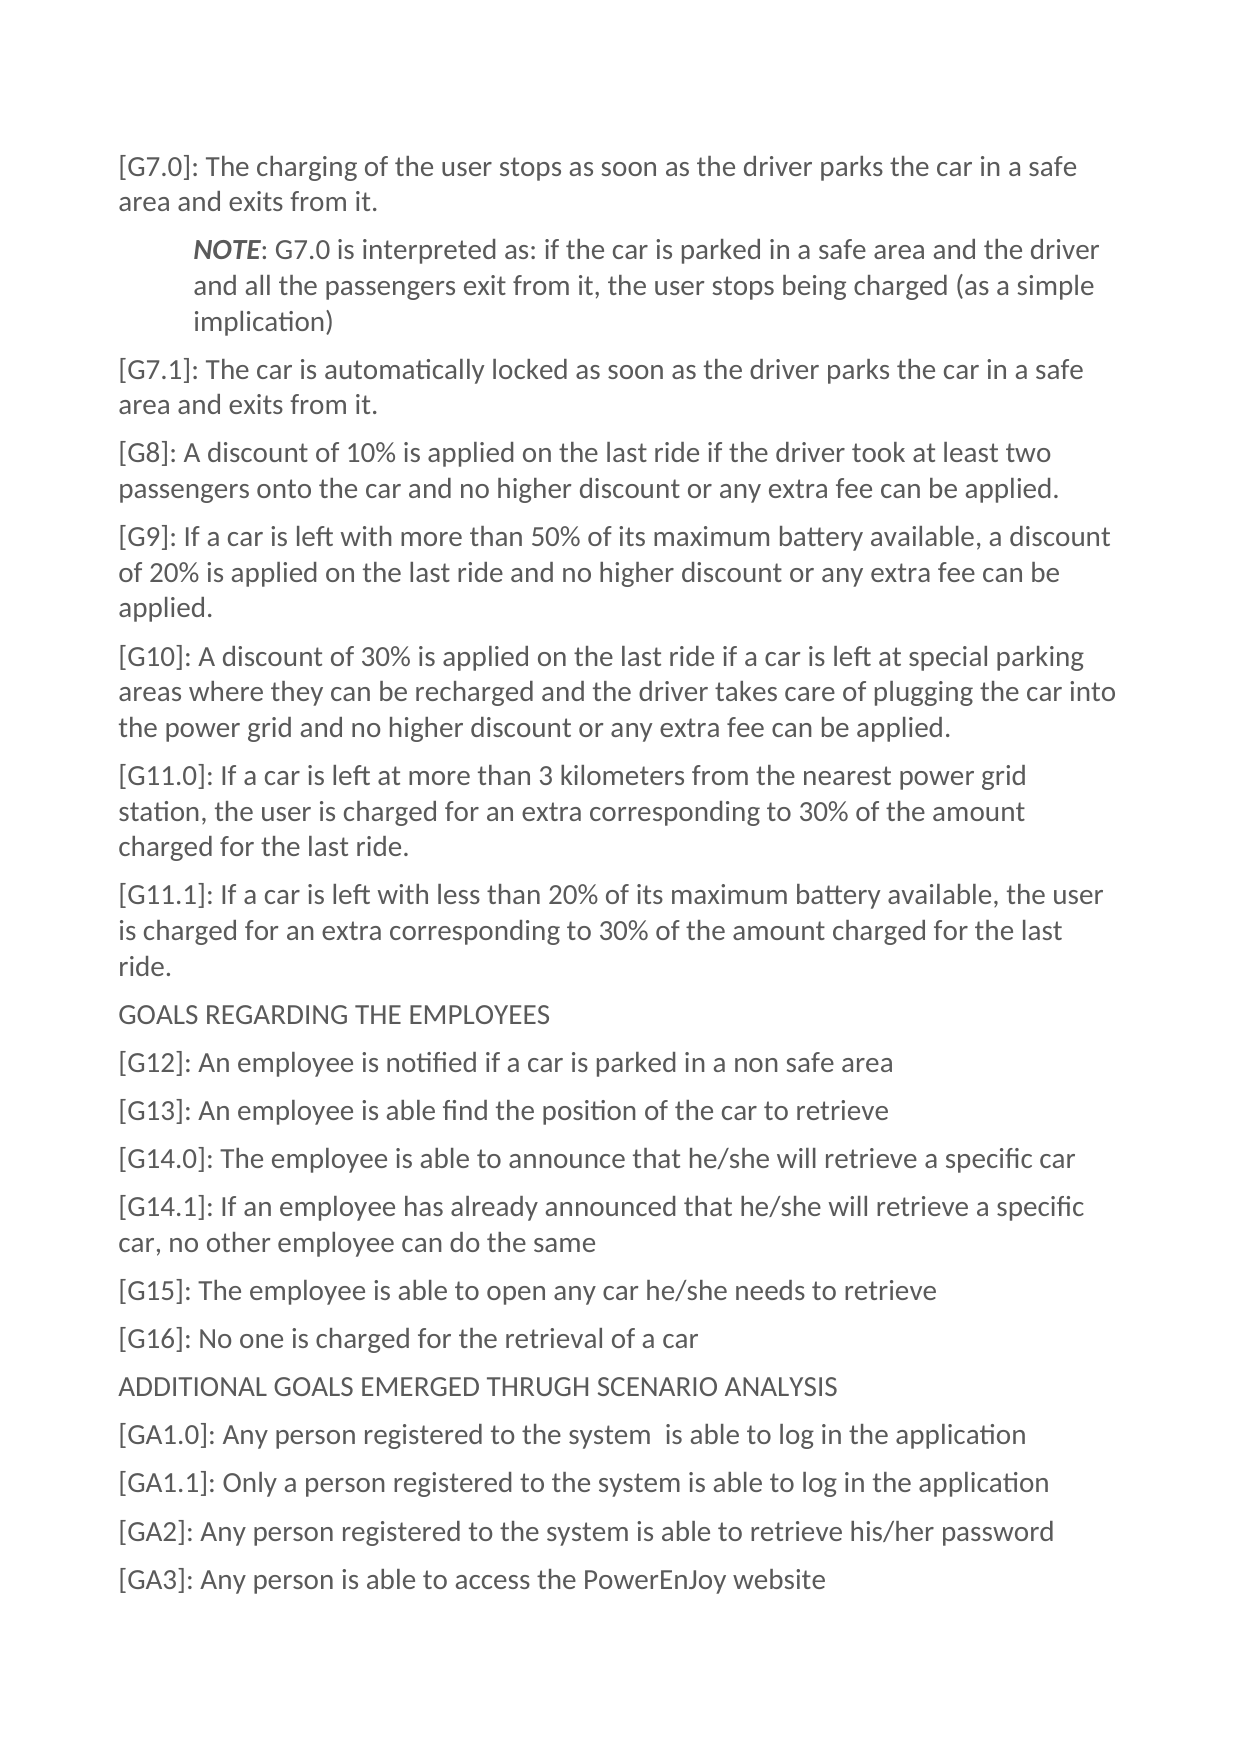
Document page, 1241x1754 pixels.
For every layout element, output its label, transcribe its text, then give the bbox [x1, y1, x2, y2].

text [G8]: A discount of 10% is applied on the last ride if the driver took at least two passengers onto the car and no higher discount or any extra fee can be applied. [118, 434, 1122, 506]
text GOALS REGARDING THE EMPLOYEES [118, 996, 1122, 1031]
text [G7.1]: The car is automatically locked as soon as the driver parks the car in a safe area and exits from it. [118, 351, 1122, 422]
text [G11.0]: If a car is left at more than 3 kilometers from the nearest power grid station, the user is charged for an extra corresponding to 30% of the amount charged for the last ride. [118, 757, 1122, 864]
subtitle [GA1.1]: Only a person registered to the system is able to log in the application [118, 1464, 1122, 1500]
subtitle [G16]: No one is charged for the retrieval of a car [118, 1320, 1122, 1356]
subtitle [GA2]: Any person registered to the system is able to retrieve his/her password [118, 1513, 1122, 1548]
text [G9]: If a car is left with more than 50% of its maximum battery available, a discount of 20% is applied on the last ride and no higher discount or any extra fee can be applied. [118, 518, 1122, 625]
subtitle ADDITIONAL GOALS EMERGED THRUGH SCENARIO ANALYSIS [118, 1368, 1122, 1404]
text NOTE: G7.0 is interpreted as: if the car is parked in a safe area and the driver and all the passengers exit from it, the user stops being charged (as a simple implication) [193, 231, 1122, 338]
text [G11.1]: If a car is left with less than 20% of its maximum battery available, the user is charged for an extra corresponding to 30% of the amount charged for the last ride. [118, 876, 1122, 983]
text [G10]: A discount of 30% is applied on the last ride if a car is left at special parking areas where they can be recharged and the driver takes care of plugging the car into the power grid and no higher discount or any extra fee can be applied. [118, 638, 1122, 744]
text [G12]: An employee is notified if a car is parked in a non safe area [118, 1044, 1122, 1079]
subtitle [GA3]: Any person is able to access the PowerEnJoy website [118, 1561, 1122, 1596]
subtitle [G14.1]: If an employee has already announced that he/she will retrieve a specific car, no other employee can do the same [118, 1188, 1122, 1259]
subtitle [G14.0]: The employee is able to announce that he/she will retrieve a specific car [118, 1140, 1122, 1176]
text [G7.0]: The charging of the user stops as soon as the driver parks the car in a safe area and exits from it. [118, 148, 1122, 219]
text [G13]: An employee is able find the position of the car to retrieve [118, 1092, 1122, 1128]
subtitle [G15]: The employee is able to open any car he/she needs to retrieve [118, 1272, 1122, 1308]
subtitle [GA1.0]: Any person registered to the system is able to log in the application [118, 1416, 1122, 1452]
